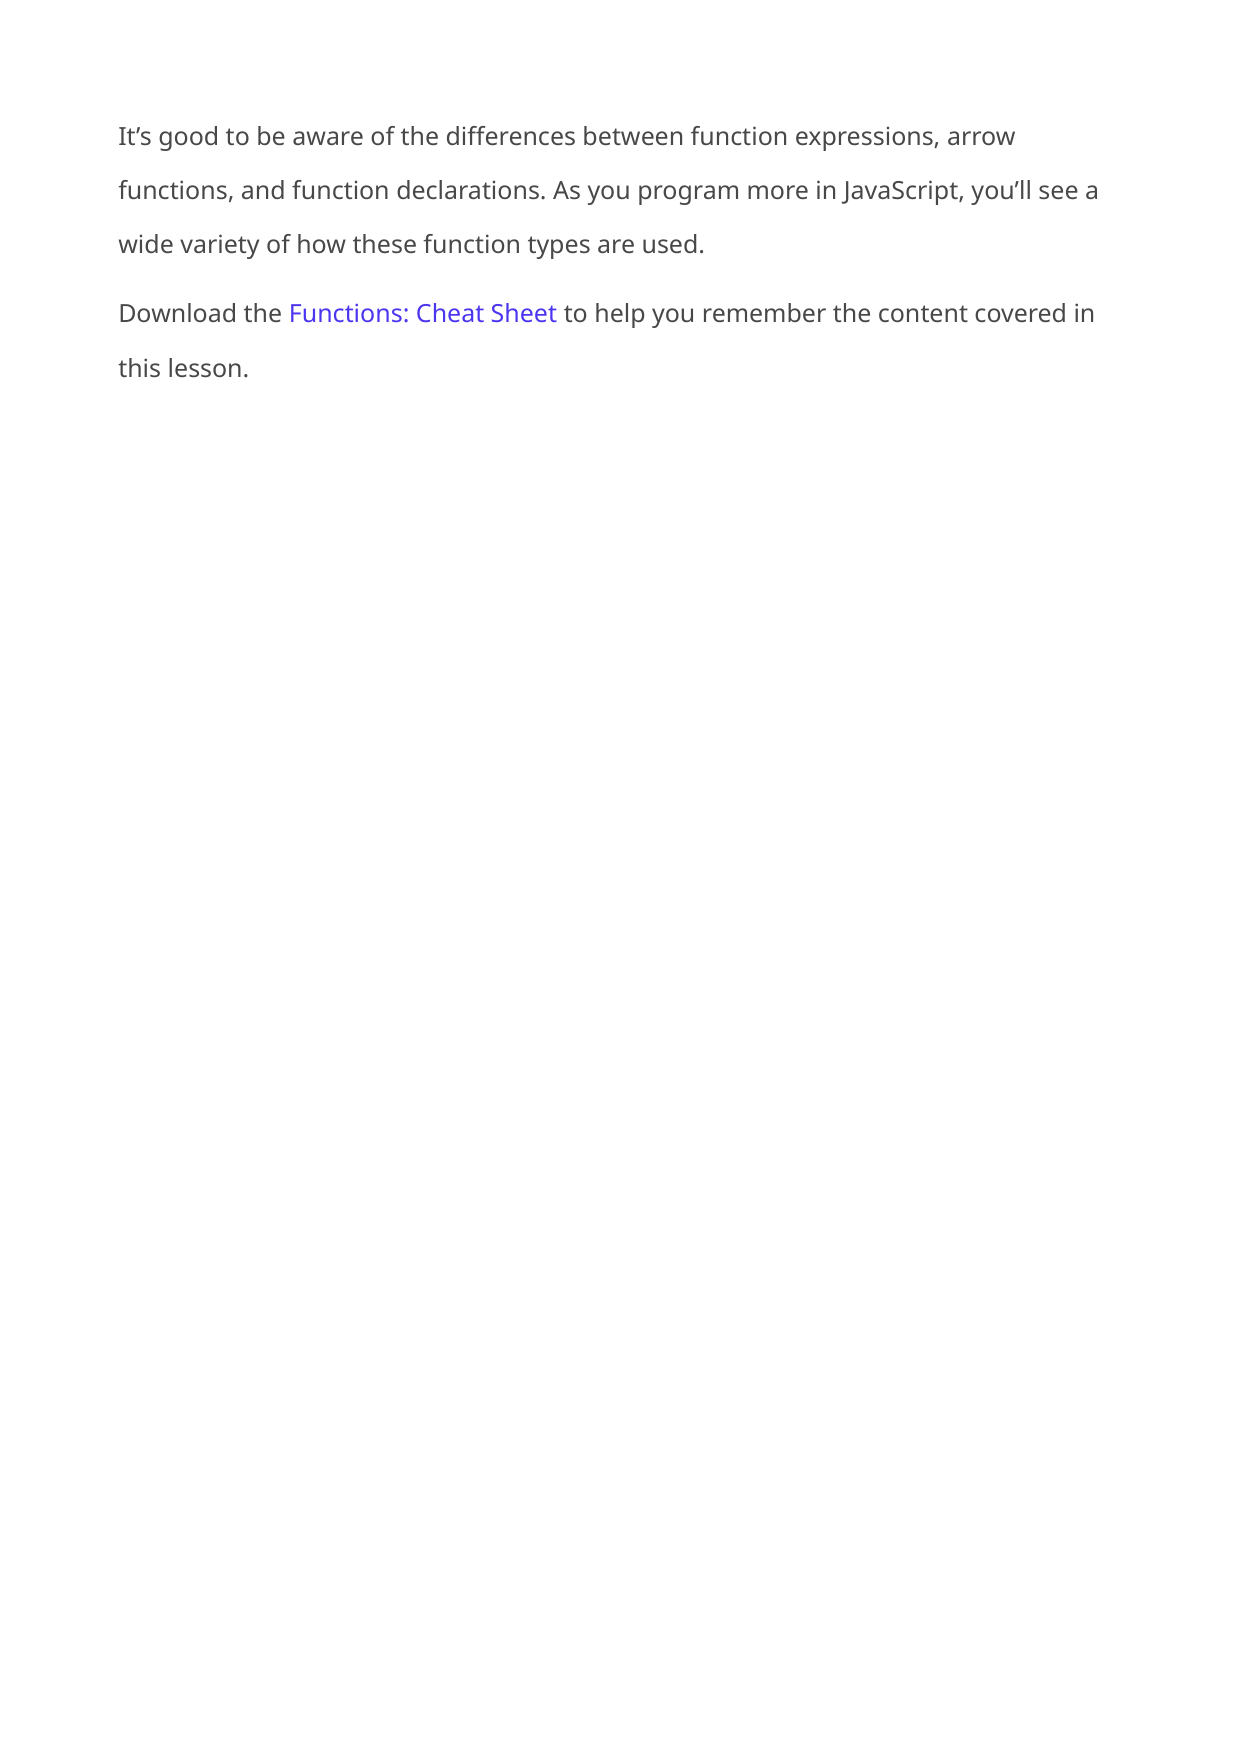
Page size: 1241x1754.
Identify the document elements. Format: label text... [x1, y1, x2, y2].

text Download the Functions: Cheat Sheet to help you remember the content covered in this lesson. [118, 296, 1122, 385]
text It’s good to be aware of the differences between function expressions, arrow functions, and function declarations. As you program more in JavaScript, you’ll see a wide variety of how these function types are used. [118, 118, 1122, 261]
